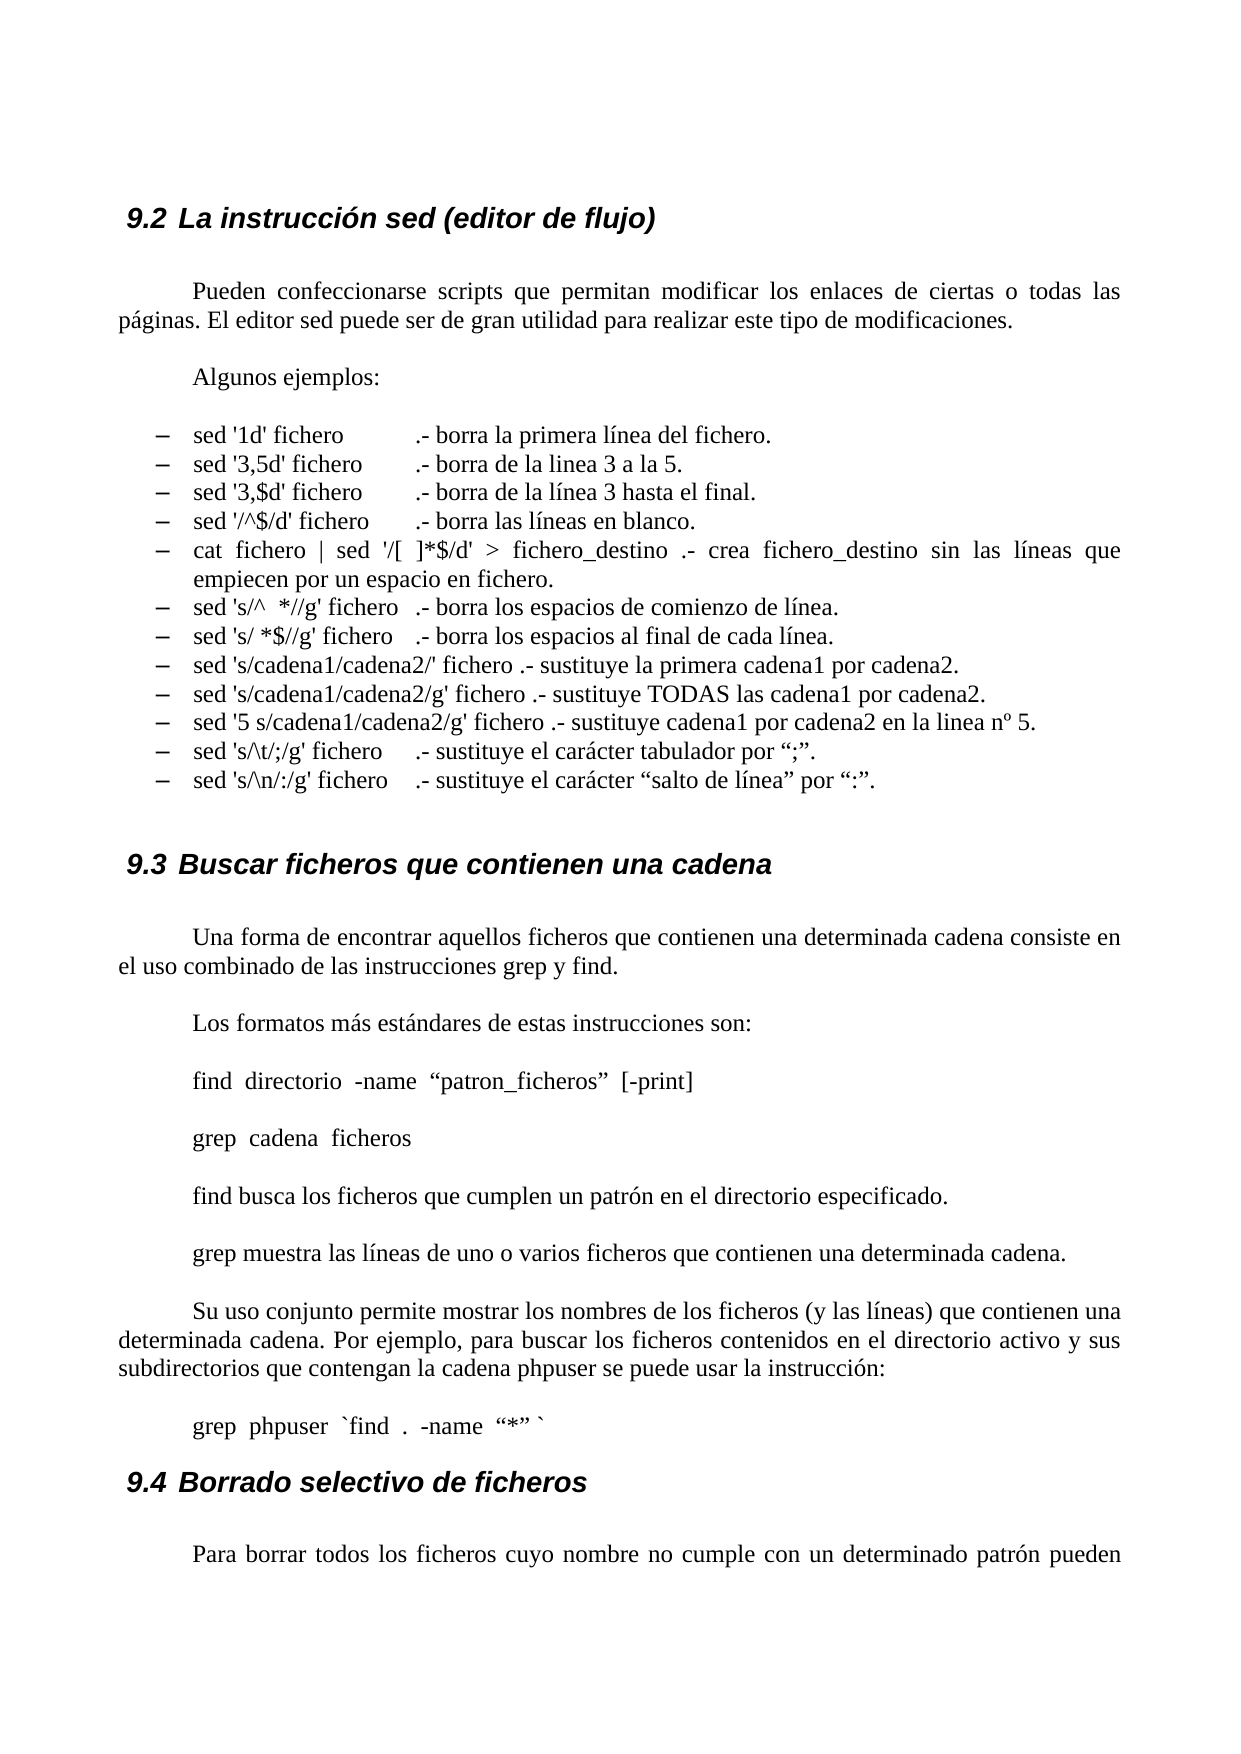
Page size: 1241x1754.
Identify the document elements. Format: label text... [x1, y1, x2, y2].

list sed '1d' fichero .- borra la primera línea del fichero. [156, 420, 1122, 449]
list sed '/^$/d' fichero .- borra las líneas en blanco. [156, 506, 1122, 535]
text Para borrar todos los ficheros cuyo nombre no cumple con un determinado patrón pueden [118, 1539, 1122, 1568]
list sed '5 s/cadena1/cadena2/g' fichero .- sustituye cadena1 por cadena2 en la linea nº 5. [156, 707, 1122, 736]
subtitle Borrado selectivo de ficheros [118, 1465, 1122, 1498]
text find directorio -name “patron_ficheros” [-print] [118, 1066, 1122, 1095]
list sed 's/^ *//g' fichero .- borra los espacios de comienzo de línea. [156, 592, 1122, 621]
list sed 's/cadena1/cadena2/g' fichero .- sustituye TODAS las cadena1 por cadena2. [156, 679, 1122, 707]
text Algunos ejemplos: [118, 362, 1122, 391]
subtitle La instrucción sed (editor de flujo) [118, 201, 1122, 235]
subtitle Buscar ficheros que contienen una cadena [118, 847, 1122, 881]
text grep muestra las líneas de uno o varios ficheros que contienen una determinada cadena. [118, 1238, 1122, 1267]
text find busca los ficheros que cumplen un patrón en el directorio especificado. [118, 1181, 1122, 1210]
list sed '3,5d' fichero .- borra de la linea 3 a la 5. [156, 449, 1122, 477]
text grep cadena ficheros [118, 1123, 1122, 1152]
list sed 's/\t/;/g' fichero .- sustituye el carácter tabulador por “;”. [156, 736, 1122, 765]
text Su uso conjunto permite mostrar los nombres de los ficheros (y las líneas) que contienen una determinada cadena. Por ejemplo, para buscar los ficheros contenidos en el directorio activo y sus subdirectorios que contengan la cadena phpuser se puede usar la instrucción: [118, 1296, 1122, 1382]
list sed 's/cadena1/cadena2/' fichero .- sustituye la primera cadena1 por cadena2. [156, 650, 1122, 679]
text grep phpuser `find . -name “*” ` [118, 1411, 1122, 1440]
list cat fichero | sed '/[ ]*$/d' > fichero_destino .- crea fichero_destino sin las líneas que empiecen por un espacio en fichero. [156, 535, 1122, 592]
text Los formatos más estándares de estas instrucciones son: [118, 1008, 1122, 1037]
list sed 's/\n/:/g' fichero .- sustituye el carácter “salto de línea” por “:”. [156, 765, 1122, 794]
text Una forma de encontrar aquellos ficheros que contienen una determinada cadena consiste en el uso combinado de las instrucciones grep y find. [118, 922, 1122, 980]
text Pueden confeccionarse scripts que permitan modificar los enlaces de ciertas o todas las páginas. El editor sed puede ser de gran utilidad para realizar este tipo de modificaciones. [118, 276, 1122, 334]
list sed '3,$d' fichero .- borra de la línea 3 hasta el final. [156, 477, 1122, 506]
list sed 's/ *$//g' fichero .- borra los espacios al final de cada línea. [156, 621, 1122, 650]
